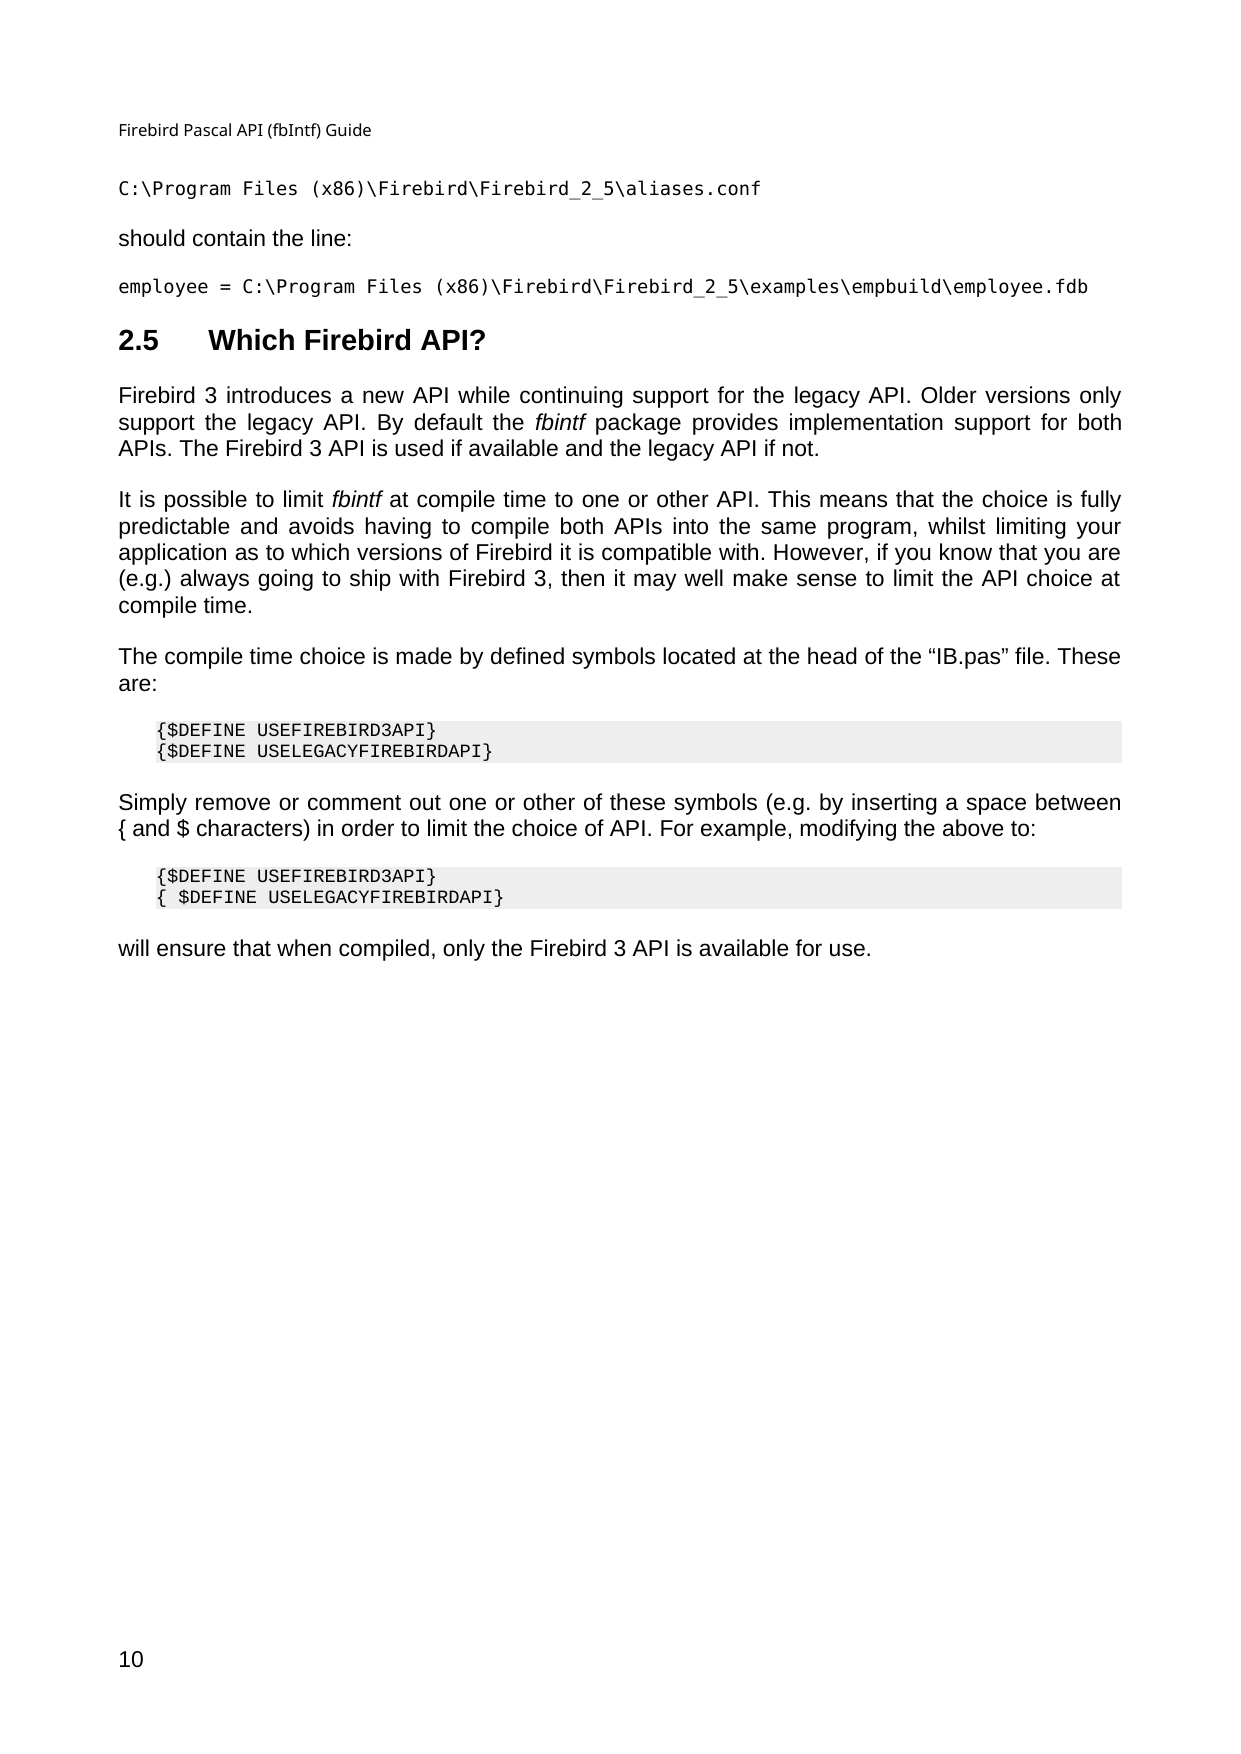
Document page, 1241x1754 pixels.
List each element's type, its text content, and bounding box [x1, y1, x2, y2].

text {$DEFINE USEFIREBIRD3API} [156, 721, 1122, 742]
text It is possible to limit fbintf at compile time to one or other API. This means that the choice is fully predictable and avoids having to compile both APIs into the same program, whilst limiting your application as to which versions of Firebird it is compatible with. However, if you know that you are (e.g.) always going to ship with Firebird 3, then it may well make sense to limit the API choice at compile time. [118, 486, 1122, 618]
text Simply remove or comment out one or other of these symbols (e.g. by inserting a space between { and $ characters) in order to limit the choice of API. For example, modifying the above to: [118, 789, 1122, 842]
text will ensure that when compiled, only the Firebird 3 API is available for use. [118, 934, 1122, 961]
text Firebird 3 introduces a new API while continuing support for the legacy API. Older versions only support the legacy API. By default the fbintf package provides implementation support for both APIs. The Firebird 3 API is used if available and the legacy API if not. [118, 382, 1122, 461]
text employee = C:\Program Files (x86)\Firebird\Firebird_2_5\examples\empbuild\employee.fdb [118, 276, 1122, 298]
text C:\Program Files (x86)\Firebird\Firebird_2_5\aliases.conf [118, 178, 1122, 200]
text {$DEFINE USEFIREBIRD3API} [156, 867, 1122, 888]
text should contain the line: [118, 225, 1122, 251]
text {$DEFINE USELEGACYFIREBIRDAPI} [156, 742, 1122, 763]
text { $DEFINE USELEGACYFIREBIRDAPI} [156, 888, 1122, 909]
text The compile time choice is made by defined symbols located at the head of the “IB.pas” file. These are: [118, 643, 1122, 696]
subtitle Which Firebird API? [118, 323, 1122, 357]
